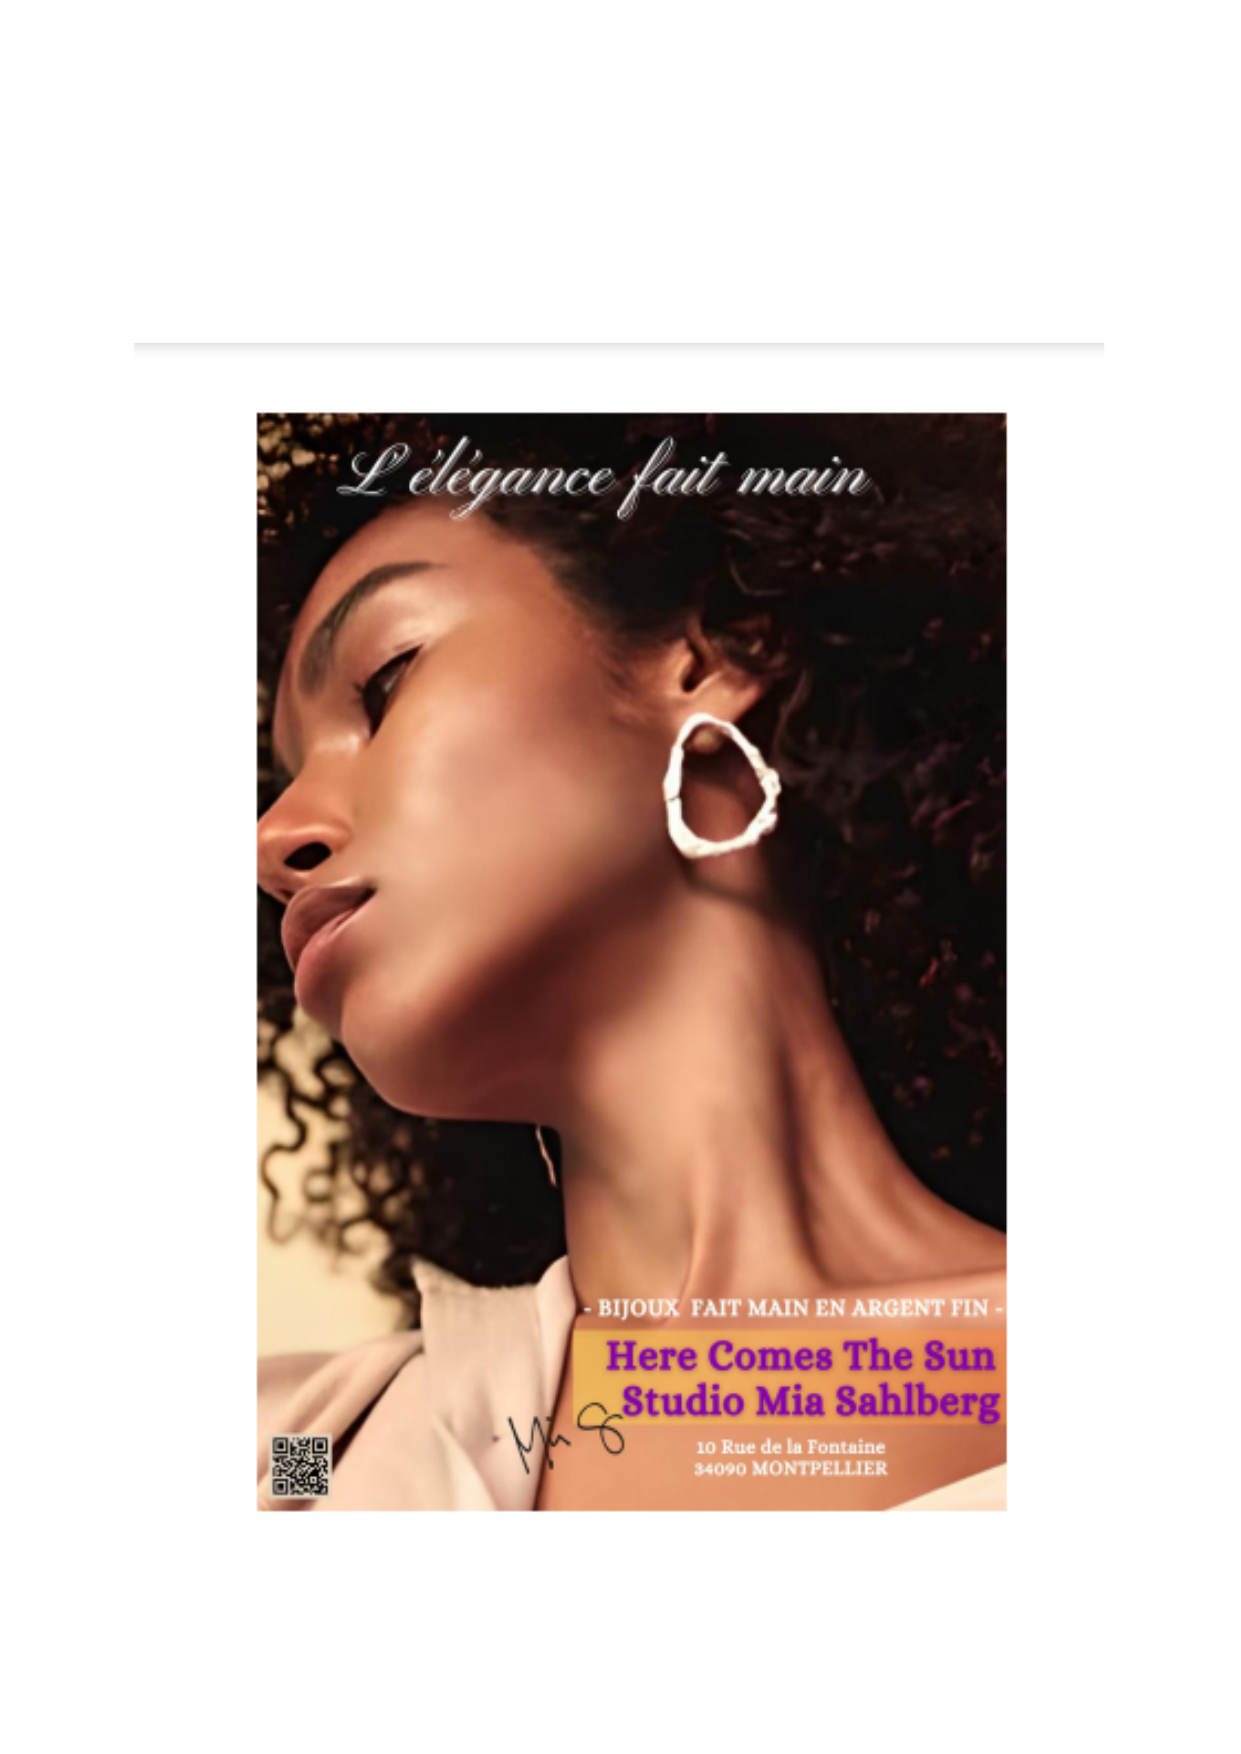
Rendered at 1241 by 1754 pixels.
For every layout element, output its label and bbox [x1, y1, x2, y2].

picture [337, 343, 1105, 1547]
